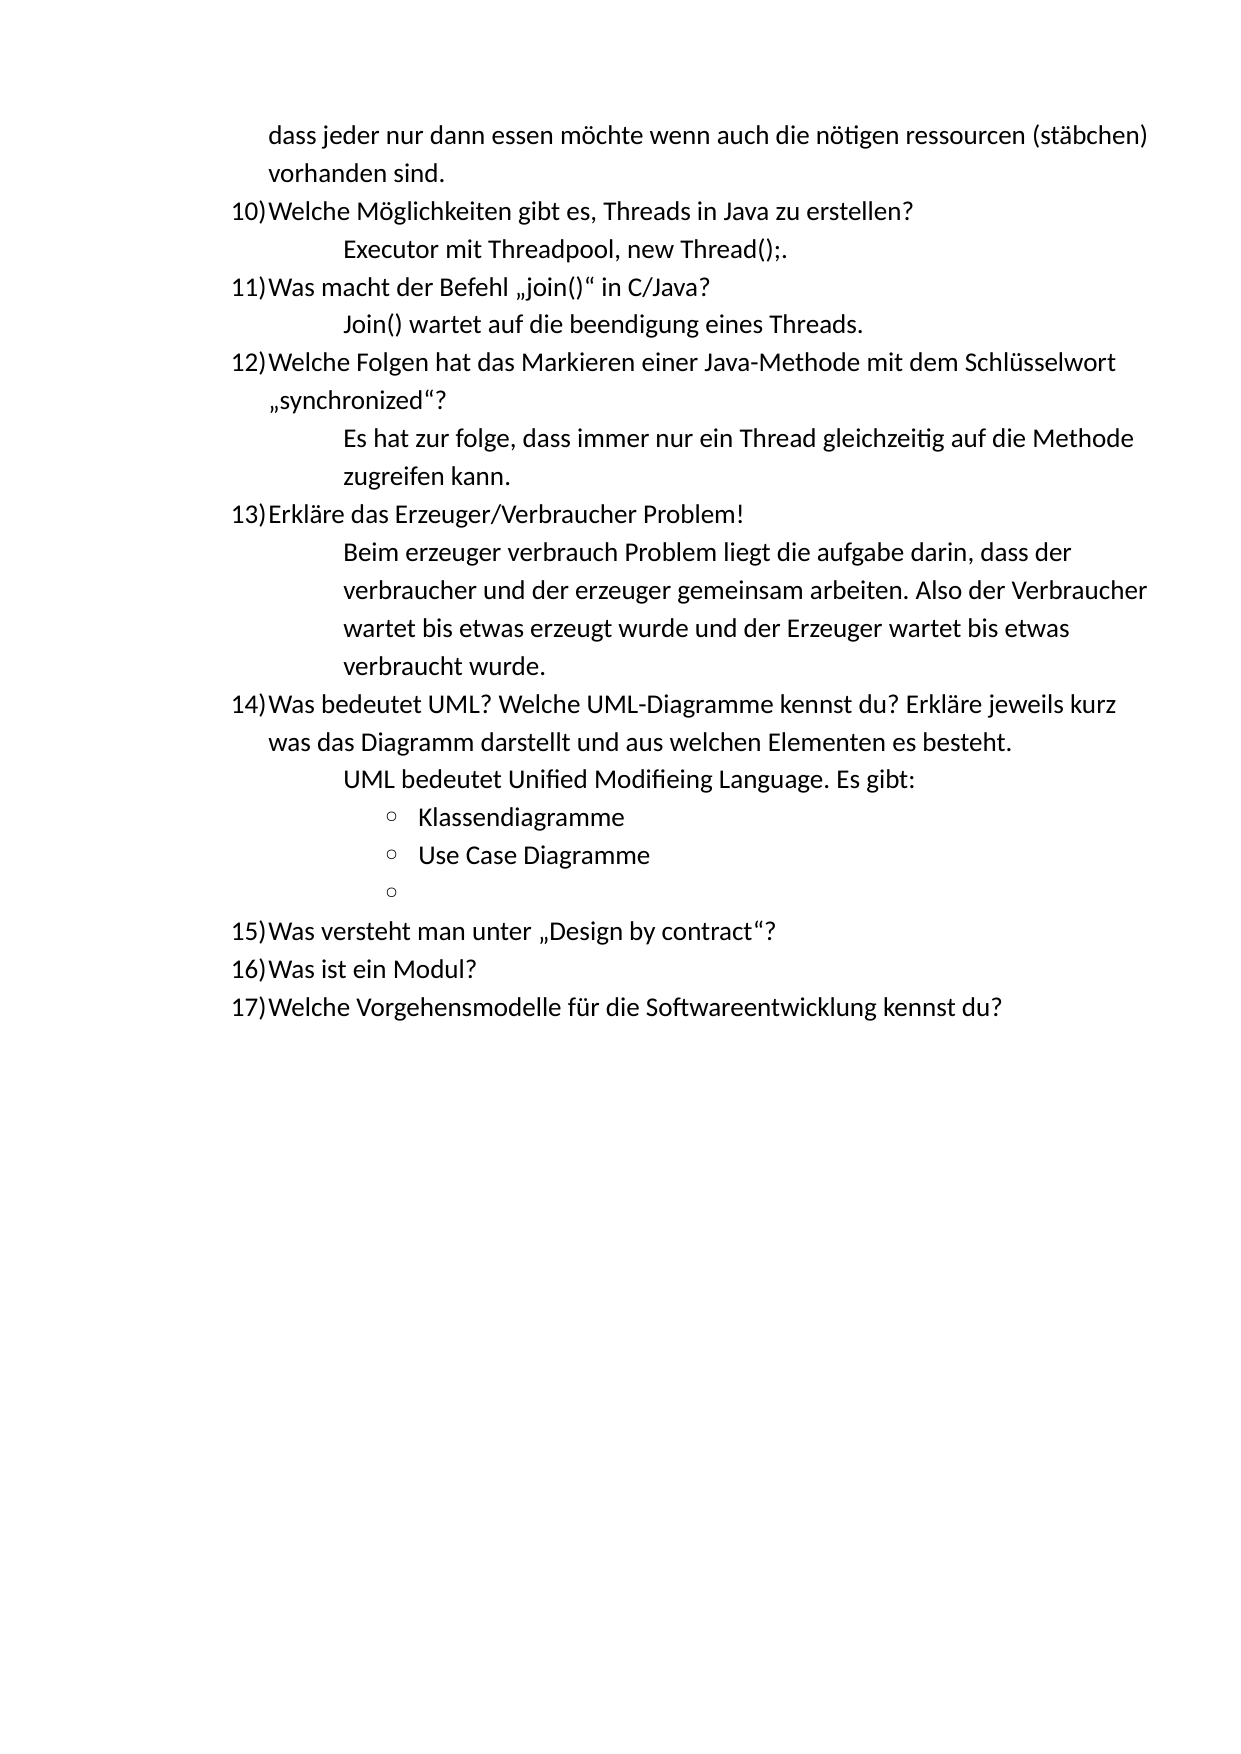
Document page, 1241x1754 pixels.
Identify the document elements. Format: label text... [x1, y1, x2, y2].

list Was versteht man unter „Design by contract“? [231, 914, 1152, 947]
list Welche Vorgehensmodelle für die Softwareentwicklung kennst du? [231, 990, 1152, 1023]
list dass jeder nur dann essen möchte wenn auch die nötigen ressourcen (stäbchen) vorhanden sind. [231, 118, 1152, 189]
list Welche Folgen hat das Markieren einer Java-Methode mit dem Schlüsselwort „synchronized“? [231, 346, 1152, 417]
list Was macht der Befehl „join()“ in C/Java? [231, 270, 1152, 303]
list Use Case Diagramme [381, 838, 1152, 872]
list Was bedeutet UML? Welche UML-Diagramme kennst du? Erkläre jeweils kurz was das Diagramm darstellt und aus welchen Elementen es besteht. [231, 687, 1152, 758]
list Beim erzeuger verbrauch Problem liegt die aufgabe darin, dass der verbraucher und der erzeuger gemeinsam arbeiten. Also der Verbraucher wartet bis etwas erzeugt wurde und der Erzeuger wartet bis etwas verbraucht wurde. [306, 535, 1152, 682]
list Klassendiagramme [381, 801, 1152, 834]
list UML bedeutet Unified Modifieing Language. Es gibt: [306, 763, 1152, 796]
list Was ist ein Modul? [231, 952, 1152, 985]
list Erkläre das Erzeuger/Verbraucher Problem! [231, 497, 1152, 530]
list Es hat zur folge, dass immer nur ein Thread gleichzeitig auf die Methode zugreifen kann. [306, 421, 1152, 492]
list Executor mit Threadpool, new Thread();. [306, 232, 1152, 265]
list Join() wartet auf die beendigung eines Threads. [306, 308, 1152, 341]
list Welche Möglichkeiten gibt es, Threads in Java zu erstellen? [231, 194, 1152, 227]
